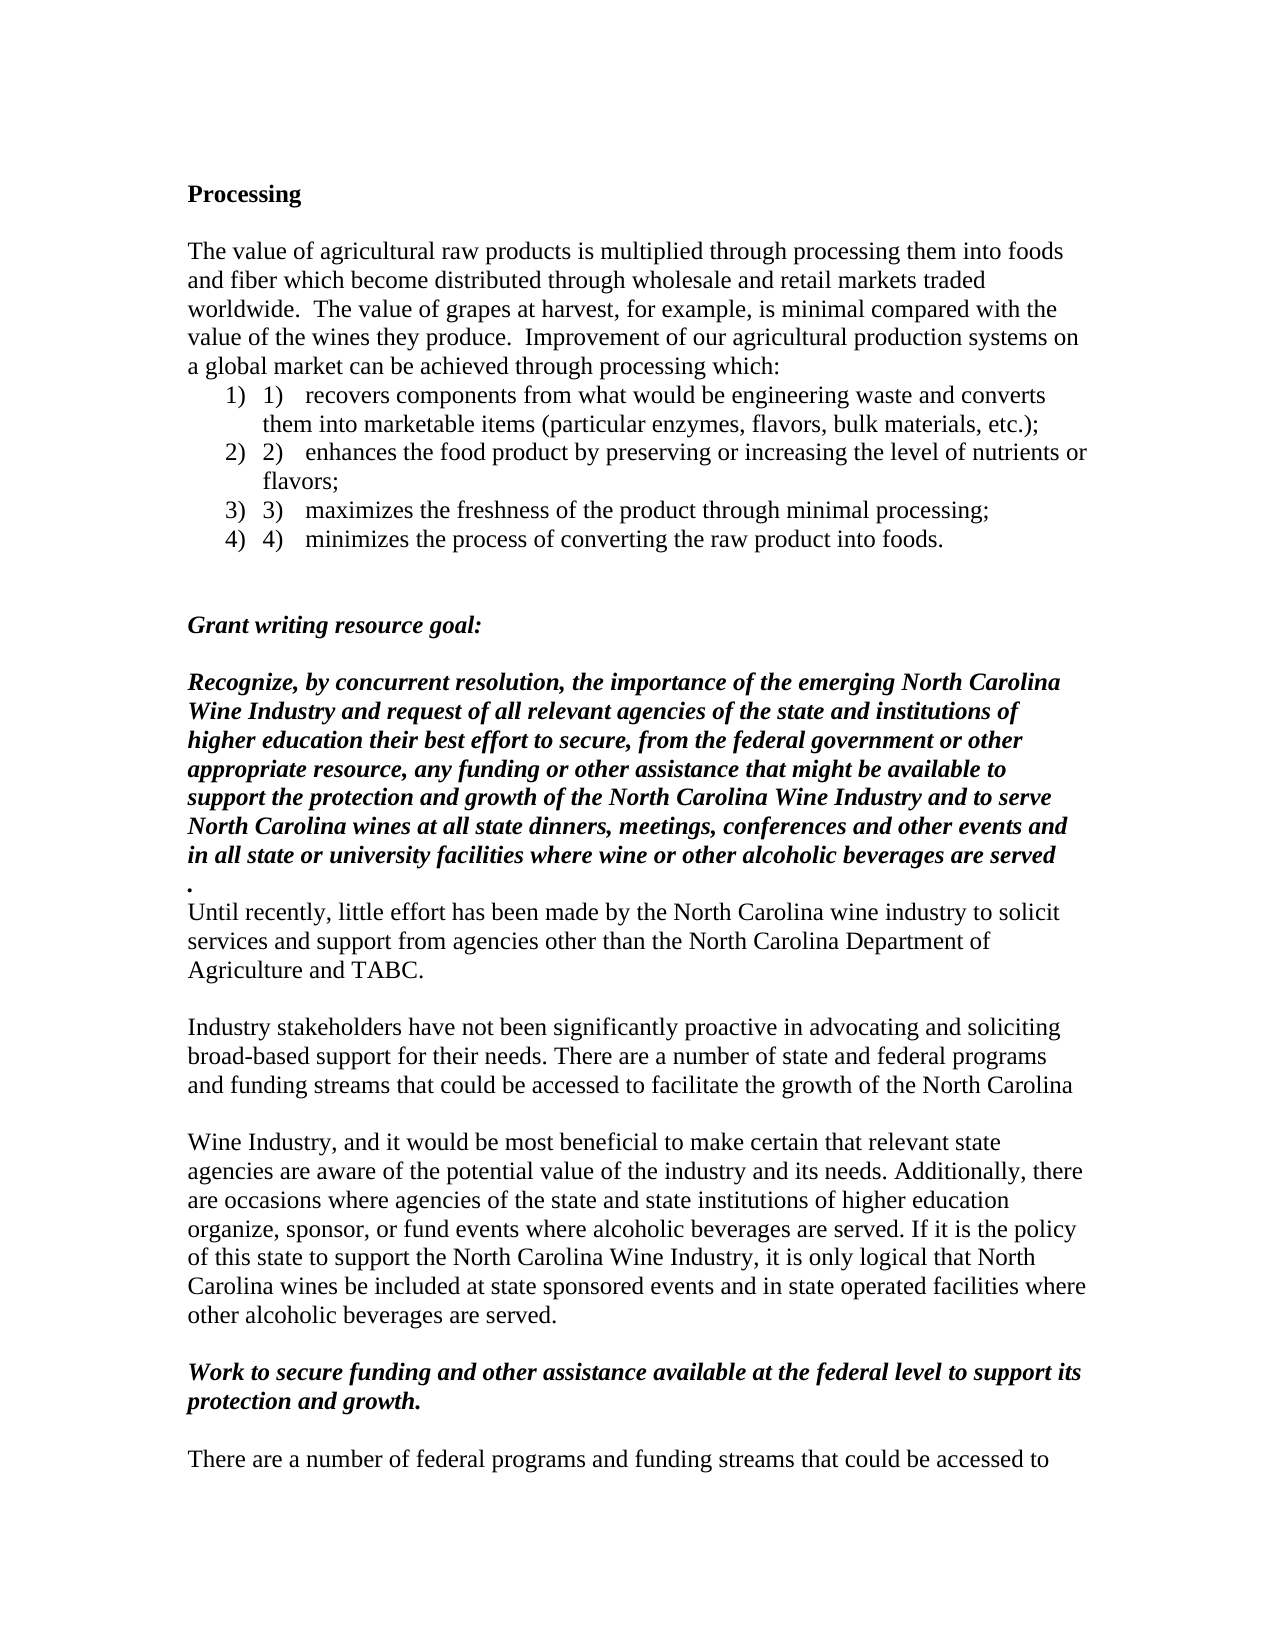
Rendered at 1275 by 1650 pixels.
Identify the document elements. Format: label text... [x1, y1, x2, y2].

list 4) minimizes the process of converting the raw product into foods. [225, 524, 1087, 552]
text Recognize, by concurrent resolution, the importance of the emerging North Carolina Wine Industry and request of all relevant agencies of the state and institutions of higher education their best effort to secure, from the federal government or other appropriate resource, any funding or other assistance that might be available to support the protection and growth of the North Carolina Wine Industry and to serve North Carolina wines at all state dinners, meetings, conferences and other events and in all state or university facilities where wine or other alcoholic beverages are served [187, 667, 1087, 869]
text Processing [187, 179, 1087, 207]
text and funding streams that could be accessed to facilitate the growth of the North Carolina [187, 1070, 1087, 1099]
list 1) recovers components from what would be engineering waste and converts them into marketable items (particular enzymes, flavors, bulk materials, etc.); [225, 380, 1087, 437]
text Grant writing resource goal: [187, 610, 1087, 639]
text broad-based support for their needs. There are a number of state and federal programs [187, 1041, 1087, 1070]
text Industry stakeholders have not been significantly proactive in advocating and soliciting [187, 1012, 1087, 1041]
text . [187, 869, 1087, 897]
list 2) enhances the food product by preserving or increasing the level of nutrients or flavors; [225, 437, 1087, 495]
list 3) maximizes the freshness of the product through minimal processing; [225, 495, 1087, 524]
text Work to secure funding and other assistance available at the federal level to support its protection and growth. [187, 1357, 1087, 1415]
text Wine Industry, and it would be most beneficial to make certain that relevant state agencies are aware of the potential value of the industry and its needs. Additionally, there are occasions where agencies of the state and state institutions of higher education organize, sponsor, or fund events where alcoholic beverages are served. If it is the policy of this state to support the North Carolina Wine Industry, it is only logical that North Carolina wines be included at state sponsored events and in state operated facilities where other alcoholic beverages are served. [187, 1127, 1087, 1329]
text The value of agricultural raw products is multiplied through processing them into foods and fiber which become distributed through wholesale and retail markets traded worldwide. The value of grapes at harvest, for example, is minimal compared with the value of the wines they produce. Improvement of our agricultural production systems on a global market can be achieved through processing which: [187, 236, 1087, 380]
text Until recently, little effort has been made by the North Carolina wine industry to solicit services and support from agencies other than the North Carolina Department of Agriculture and TABC. [187, 897, 1087, 984]
text There are a number of federal programs and funding streams that could be accessed to [187, 1444, 1087, 1472]
